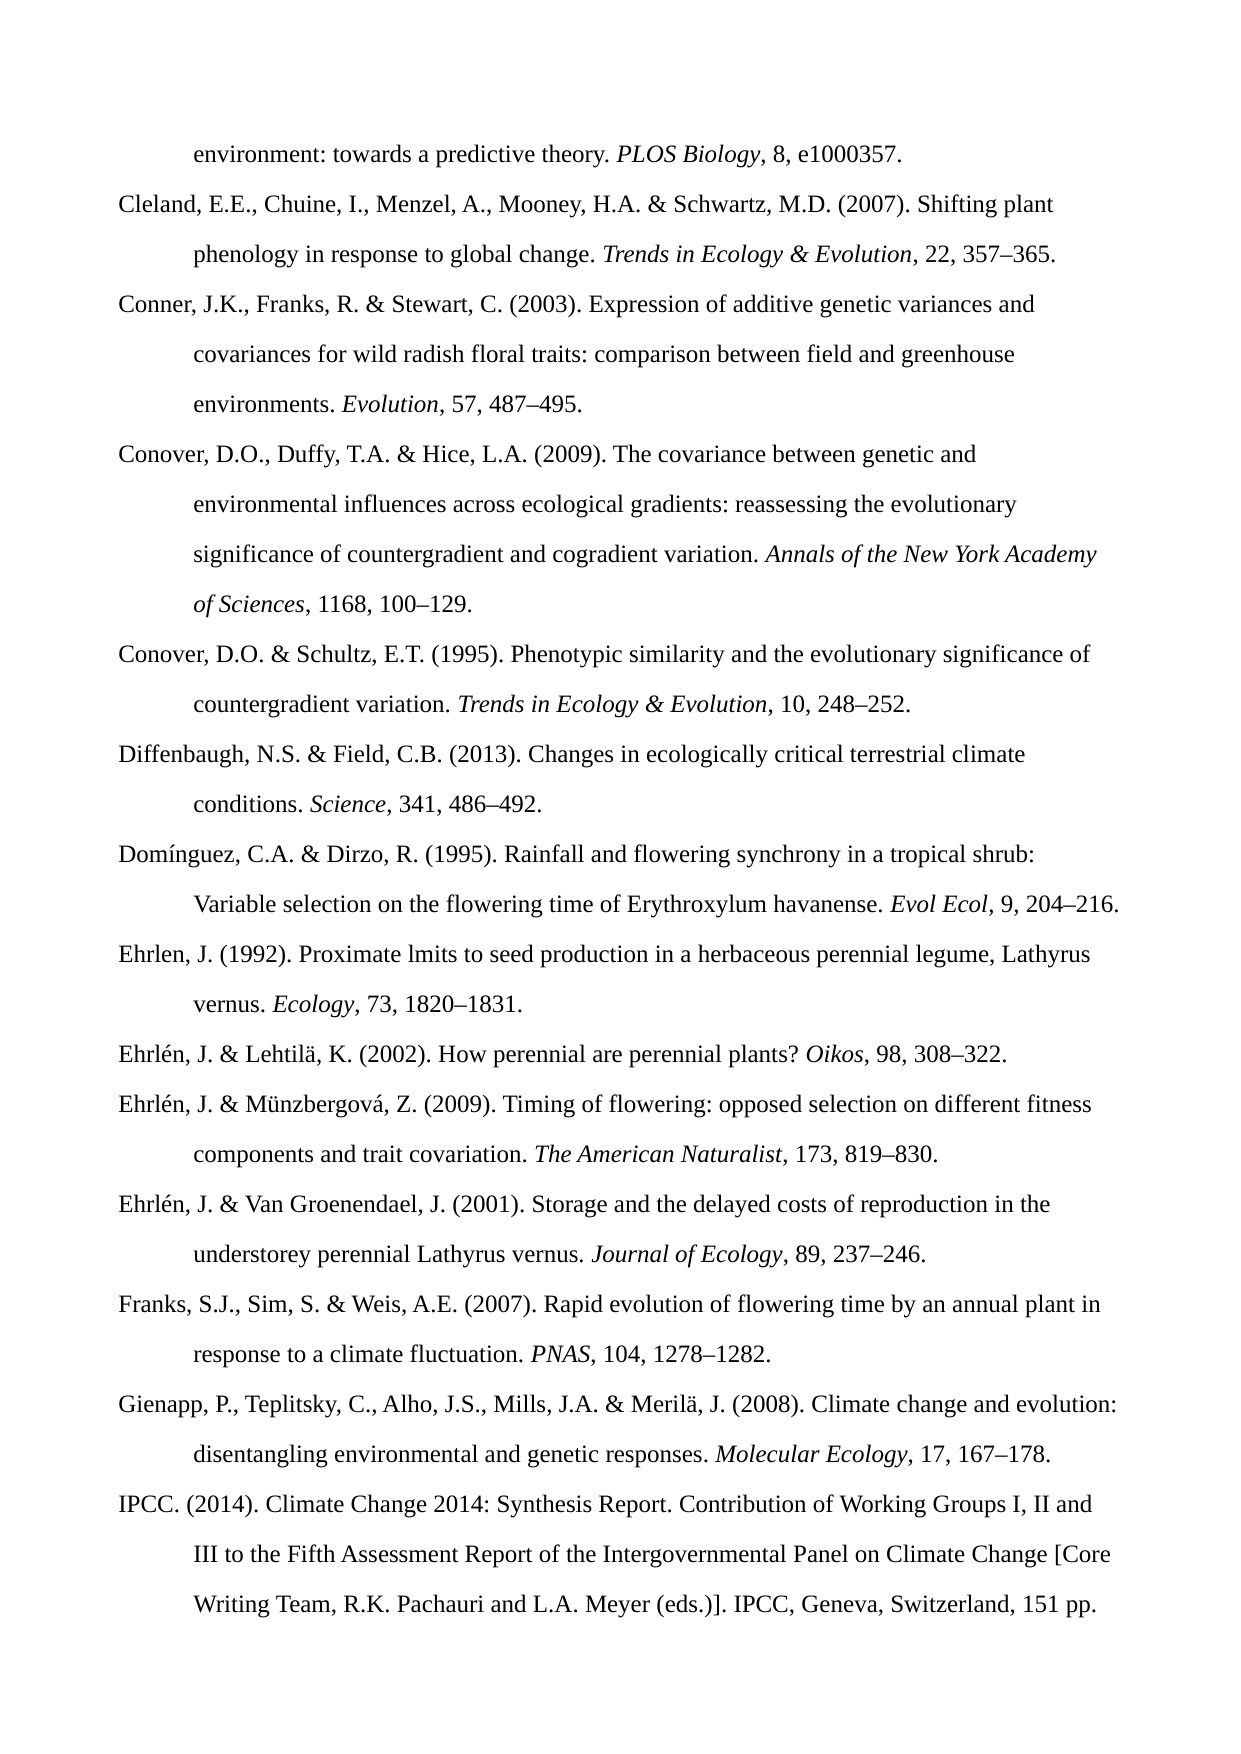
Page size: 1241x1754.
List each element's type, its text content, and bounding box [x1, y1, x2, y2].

text Domínguez, C.A. & Dirzo, R. (1995). Rainfall and flowering synchrony in a tropical shrub: Variable selection on the flowering time of Erythroxylum havanense. Evol Ecol, 9, 204–216. [118, 818, 1122, 918]
text Ehrlén, J. & Münzbergová, Z. (2009). Timing of flowering: opposed selection on different fitness components and trait covariation. The American Naturalist, 173, 819–830. [118, 1068, 1122, 1168]
text Conover, D.O., Duffy, T.A. & Hice, L.A. (2009). The covariance between genetic and environmental influences across ecological gradients: reassessing the evolutionary significance of countergradient and cogradient variation. Annals of the New York Academy of Sciences, 1168, 100–129. [118, 418, 1122, 618]
text Conover, D.O. & Schultz, E.T. (1995). Phenotypic similarity and the evolutionary significance of countergradient variation. Trends in Ecology & Evolution, 10, 248–252. [118, 618, 1122, 718]
text Conner, J.K., Franks, R. & Stewart, C. (2003). Expression of additive genetic variances and covariances for wild radish floral traits: comparison between field and greenhouse environments. Evolution, 57, 487–495. [118, 268, 1122, 418]
text Ehrlen, J. (1992). Proximate lmits to seed production in a herbaceous perennial legume, Lathyrus vernus. Ecology, 73, 1820–1831. [118, 918, 1122, 1018]
text Cleland, E.E., Chuine, I., Menzel, A., Mooney, H.A. & Schwartz, M.D. (2007). Shifting plant phenology in response to global change. Trends in Ecology & Evolution, 22, 357–365. [118, 168, 1122, 268]
text Franks, S.J., Sim, S. & Weis, A.E. (2007). Rapid evolution of flowering time by an annual plant in response to a climate fluctuation. PNAS, 104, 1278–1282. [118, 1268, 1122, 1368]
text Gienapp, P., Teplitsky, C., Alho, J.S., Mills, J.A. & Merilä, J. (2008). Climate change and evolution: disentangling environmental and genetic responses. Molecular Ecology, 17, 167–178. [118, 1368, 1122, 1468]
text Ehrlén, J. & Lehtilä, K. (2002). How perennial are perennial plants? Oikos, 98, 308–322. [118, 1018, 1122, 1068]
text Diffenbaugh, N.S. & Field, C.B. (2013). Changes in ecologically critical terrestrial climate conditions. Science, 341, 486–492. [118, 718, 1122, 818]
text environment: towards a predictive theory. PLOS Biology, 8, e1000357. [118, 118, 1122, 168]
text IPCC. (2014). Climate Change 2014: Synthesis Report. Contribution of Working Groups I, II and III to the Fifth Assessment Report of the Intergovernmental Panel on Climate Change [Core Writing Team, R.K. Pachauri and L.A. Meyer (eds.)]. IPCC, Geneva, Switzerland, 151 pp. [118, 1468, 1122, 1618]
text Ehrlén, J. & Van Groenendael, J. (2001). Storage and the delayed costs of reproduction in the understorey perennial Lathyrus vernus. Journal of Ecology, 89, 237–246. [118, 1168, 1122, 1268]
